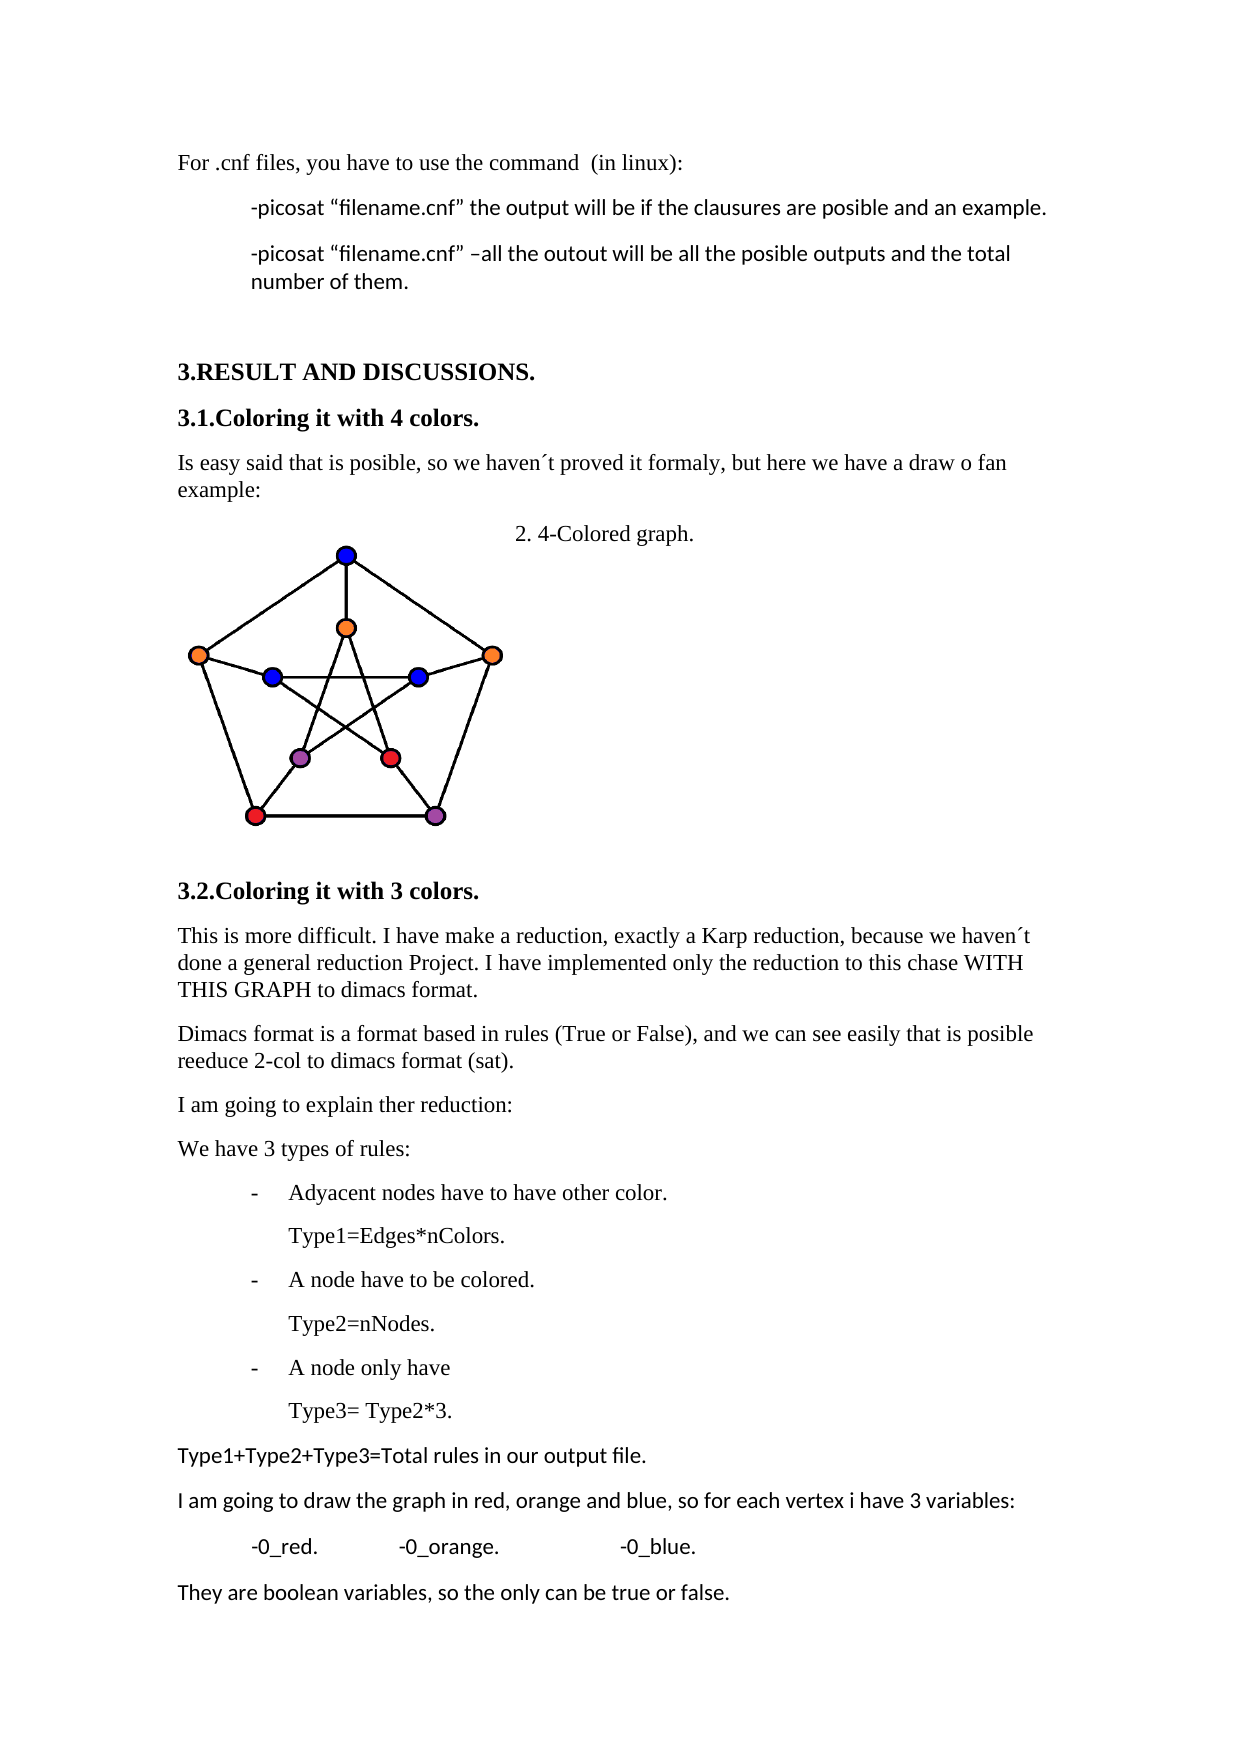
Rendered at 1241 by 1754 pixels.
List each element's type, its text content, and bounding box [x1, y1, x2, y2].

text I am going to explain ther reduction: [177, 1091, 1063, 1117]
text -picosat “filename.cnf” –all the outout will be all the posible outputs and the total number of them. [251, 239, 1063, 296]
text For .cnf files, you have to use the command (in linux): [177, 148, 1063, 176]
text I am going to draw the graph in red, orange and blue, so for each vertex i have 3 variables: [177, 1487, 1063, 1514]
list Type3= Type2*3. [288, 1397, 1063, 1424]
text Dimacs format is a format based in rules (True or False), and we can see easily that is posible reeduce 2-col to dimacs format (sat). [177, 1020, 1063, 1074]
text 3.1.Coloring it with 4 colors. [177, 403, 1063, 432]
text -picosat “filename.cnf” the output will be if the clausures are posible and an example. [251, 193, 1063, 221]
list Type2=nNodes. [288, 1310, 1063, 1336]
text 2. 4-Colored graph. [177, 520, 1063, 859]
text This is more difficult. I have make a reduction, exactly a Karp reduction, because we haven´t done a general reduction Project. I have implemented only the reduction to this chase WITH THIS GRAPH to dimacs format. [177, 922, 1063, 1003]
text -0_red. -0_orange. -0_blue. [177, 1532, 1063, 1560]
text 3.2.Coloring it with 3 colors. [177, 876, 1063, 905]
text They are boolean variables, so the only can be true or false. [177, 1578, 1063, 1606]
list A node only have [251, 1353, 1063, 1380]
list Type1=Edges*nColors. [288, 1222, 1063, 1249]
text Is easy said that is posible, so we haven´t proved it formaly, but here we have a draw o fan example: [177, 449, 1063, 503]
list Adyacent nodes have to have other color. [251, 1178, 1063, 1205]
text Type1+Type2+Type3=Total rules in our output file. [177, 1441, 1063, 1469]
text We have 3 types of rules: [177, 1135, 1063, 1161]
text 3.RESULT AND DISCUSSIONS. [177, 357, 1063, 386]
list A node have to be colored. [251, 1266, 1063, 1292]
